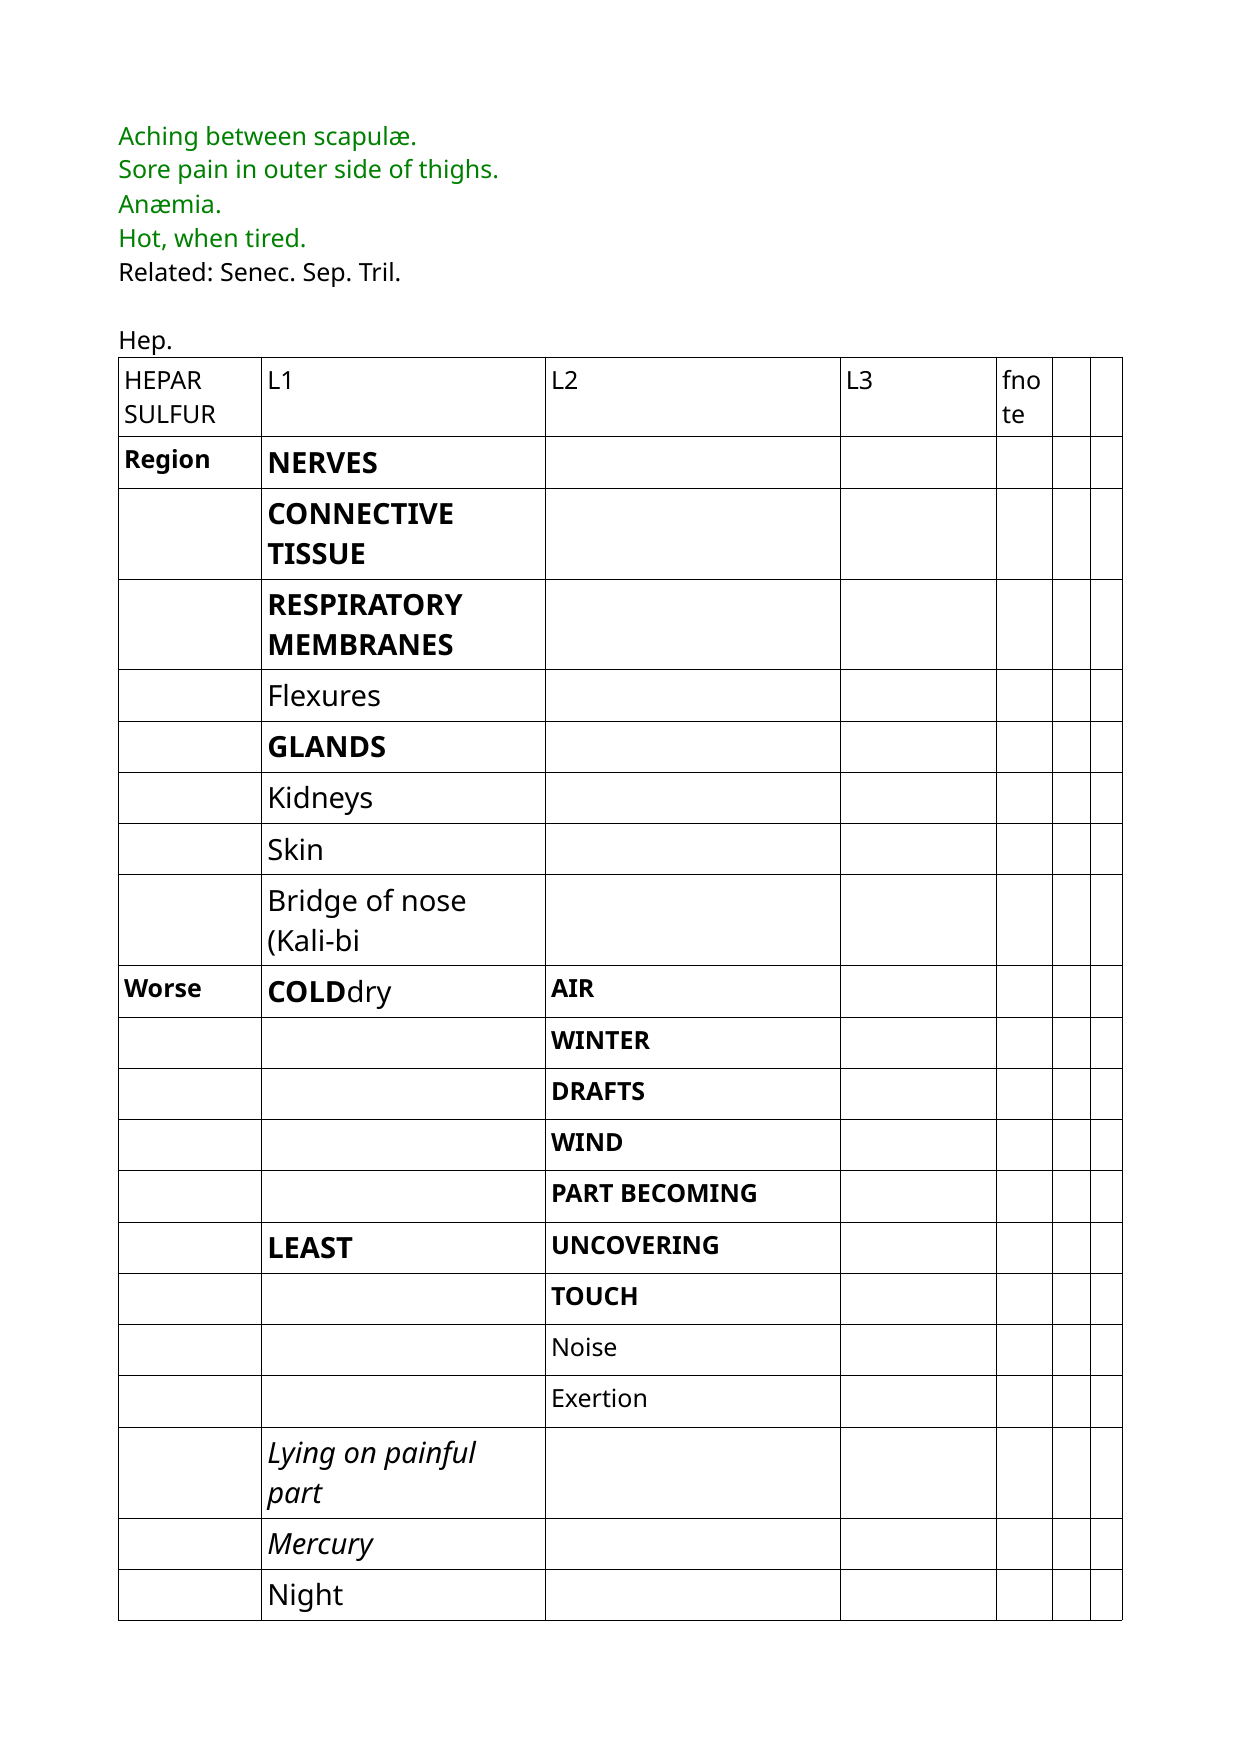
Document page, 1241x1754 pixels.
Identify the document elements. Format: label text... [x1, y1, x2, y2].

table_cell DRAFTS [546, 1069, 840, 1119]
table_cell [1053, 1171, 1090, 1222]
table_cell [1053, 1069, 1090, 1119]
table_cell [546, 1428, 840, 1517]
table_cell [997, 1325, 1052, 1375]
table_cell LEAST [262, 1223, 545, 1273]
table_cell [841, 1570, 996, 1620]
table_cell [997, 1274, 1052, 1324]
table_cell [997, 875, 1052, 965]
text Sore pain in outer side of thighs. [118, 152, 1122, 186]
table_cell [119, 824, 261, 874]
table_cell [997, 1171, 1052, 1222]
table_cell Bridge of nose (Kali-bi [262, 875, 545, 965]
table_cell [1091, 1171, 1122, 1222]
table_cell AIR [546, 966, 840, 1017]
table_cell [1091, 1120, 1122, 1170]
table_cell [997, 1570, 1052, 1620]
table_cell [1091, 1018, 1122, 1068]
table_header [1053, 358, 1090, 436]
table_cell [119, 1274, 261, 1324]
table_cell [841, 966, 996, 1017]
table_cell Flexures [262, 670, 545, 721]
table_cell [119, 580, 261, 669]
table_cell TOUCH [546, 1274, 840, 1324]
table_cell [119, 722, 261, 772]
table_cell Exertion [546, 1376, 840, 1427]
table_cell PART BECOMING [546, 1171, 840, 1222]
table_cell [841, 1274, 996, 1324]
table_cell [997, 1223, 1052, 1273]
table_cell [546, 670, 840, 721]
table_cell [1053, 1223, 1090, 1273]
table_cell [1053, 1519, 1090, 1569]
table_cell [1053, 1428, 1090, 1517]
table_cell [119, 1018, 261, 1068]
table_cell UNCOVERING [546, 1223, 840, 1273]
text Hot, when tired. [118, 220, 1122, 254]
table_cell [1091, 1223, 1122, 1273]
table_cell [1091, 1519, 1122, 1569]
table_cell [546, 824, 840, 874]
table_cell [119, 1376, 261, 1427]
table_cell [262, 1018, 545, 1068]
table_cell [119, 489, 261, 578]
table_cell [1091, 437, 1122, 487]
table_header HEPAR SULFUR [119, 358, 261, 436]
table_cell [1091, 773, 1122, 823]
table_cell [1053, 437, 1090, 487]
table_cell [997, 437, 1052, 487]
table_header [1091, 358, 1122, 436]
table_cell [1053, 824, 1090, 874]
table_cell [119, 875, 261, 965]
table_cell [1091, 1376, 1122, 1427]
table_header L3 [841, 358, 996, 436]
table_cell [119, 1428, 261, 1517]
text Related: Senec. Sep. Tril. [118, 254, 1122, 288]
table_cell [841, 1376, 996, 1427]
table_cell [997, 1519, 1052, 1569]
table_cell [1053, 670, 1090, 721]
table_cell [1053, 489, 1090, 578]
table_cell [1091, 966, 1122, 1017]
table_cell Night [262, 1570, 545, 1620]
table_cell [841, 580, 996, 669]
table_cell [546, 437, 840, 487]
table_cell [1091, 670, 1122, 721]
table_cell [1053, 1120, 1090, 1170]
table_cell [119, 1325, 261, 1375]
table_cell [997, 580, 1052, 669]
table_cell [997, 489, 1052, 578]
table_header fnote [997, 358, 1052, 436]
table_cell Skin [262, 824, 545, 874]
table_cell [841, 670, 996, 721]
table_cell [1091, 824, 1122, 874]
table_cell [546, 1519, 840, 1569]
table_cell [841, 824, 996, 874]
table_cell [841, 437, 996, 487]
table_cell [841, 1519, 996, 1569]
table_cell [841, 1223, 996, 1273]
table_cell [841, 773, 996, 823]
table_cell [119, 773, 261, 823]
table_cell [119, 1570, 261, 1620]
table_cell [1053, 1376, 1090, 1427]
table_cell [1053, 1018, 1090, 1068]
table_cell CONNECTIVE TISSUE [262, 489, 545, 578]
table_header L2 [546, 358, 840, 436]
table_cell [997, 824, 1052, 874]
text Aching between scapulæ. [118, 118, 1122, 152]
table_cell [1091, 489, 1122, 578]
table_header L1 [262, 358, 545, 436]
table_cell Worse [119, 966, 261, 1017]
table_cell [546, 580, 840, 669]
text Hep. [118, 322, 1122, 357]
table_cell [1053, 773, 1090, 823]
table_cell RESPIRATORY MEMBRANES [262, 580, 545, 669]
table_cell [1053, 1570, 1090, 1620]
table_cell [841, 489, 996, 578]
table_cell [1091, 1570, 1122, 1620]
table_cell GLANDS [262, 722, 545, 772]
table_cell [1091, 580, 1122, 669]
table_cell [262, 1325, 545, 1375]
table_cell COLDdry [262, 966, 545, 1017]
table_cell [1053, 1274, 1090, 1324]
table_cell [997, 722, 1052, 772]
table_cell [546, 1570, 840, 1620]
table_cell [262, 1171, 545, 1222]
table_cell Lying on painful part [262, 1428, 545, 1517]
table_cell [997, 773, 1052, 823]
table_cell [1091, 1325, 1122, 1375]
table_cell [841, 722, 996, 772]
table_cell [1091, 722, 1122, 772]
table_cell [262, 1274, 545, 1324]
table_cell [1091, 1428, 1122, 1517]
table_cell [119, 1171, 261, 1222]
table_cell [997, 1376, 1052, 1427]
table_cell [262, 1069, 545, 1119]
table_cell [119, 670, 261, 721]
table_cell [1053, 722, 1090, 772]
table_cell [841, 875, 996, 965]
table_cell [262, 1376, 545, 1427]
table_cell [997, 1069, 1052, 1119]
table_cell [841, 1018, 996, 1068]
table_cell [1053, 580, 1090, 669]
table_cell [997, 1018, 1052, 1068]
table_cell [841, 1325, 996, 1375]
table_cell [841, 1120, 996, 1170]
table_cell [1091, 875, 1122, 965]
table_cell Mercury [262, 1519, 545, 1569]
table_cell [841, 1069, 996, 1119]
table_cell [1053, 966, 1090, 1017]
table_cell [546, 773, 840, 823]
table_cell Kidneys [262, 773, 545, 823]
table_cell [841, 1428, 996, 1517]
table_cell [997, 966, 1052, 1017]
table_cell [841, 1171, 996, 1222]
table_cell [546, 722, 840, 772]
table_cell WIND [546, 1120, 840, 1170]
table_cell [1091, 1069, 1122, 1119]
table_cell [262, 1120, 545, 1170]
table_cell Noise [546, 1325, 840, 1375]
table_cell Region [119, 437, 261, 487]
table_cell [1091, 1274, 1122, 1324]
table_cell [997, 1428, 1052, 1517]
table_cell [119, 1120, 261, 1170]
table_cell [1053, 875, 1090, 965]
table_cell [546, 489, 840, 578]
table_cell [997, 670, 1052, 721]
text Anæmia. [118, 186, 1122, 220]
table_cell [1053, 1325, 1090, 1375]
table_cell [119, 1223, 261, 1273]
table_cell [546, 875, 840, 965]
table_cell [997, 1120, 1052, 1170]
table_cell [119, 1069, 261, 1119]
table_cell WINTER [546, 1018, 840, 1068]
table_cell NERVES [262, 437, 545, 487]
table_cell [119, 1519, 261, 1569]
